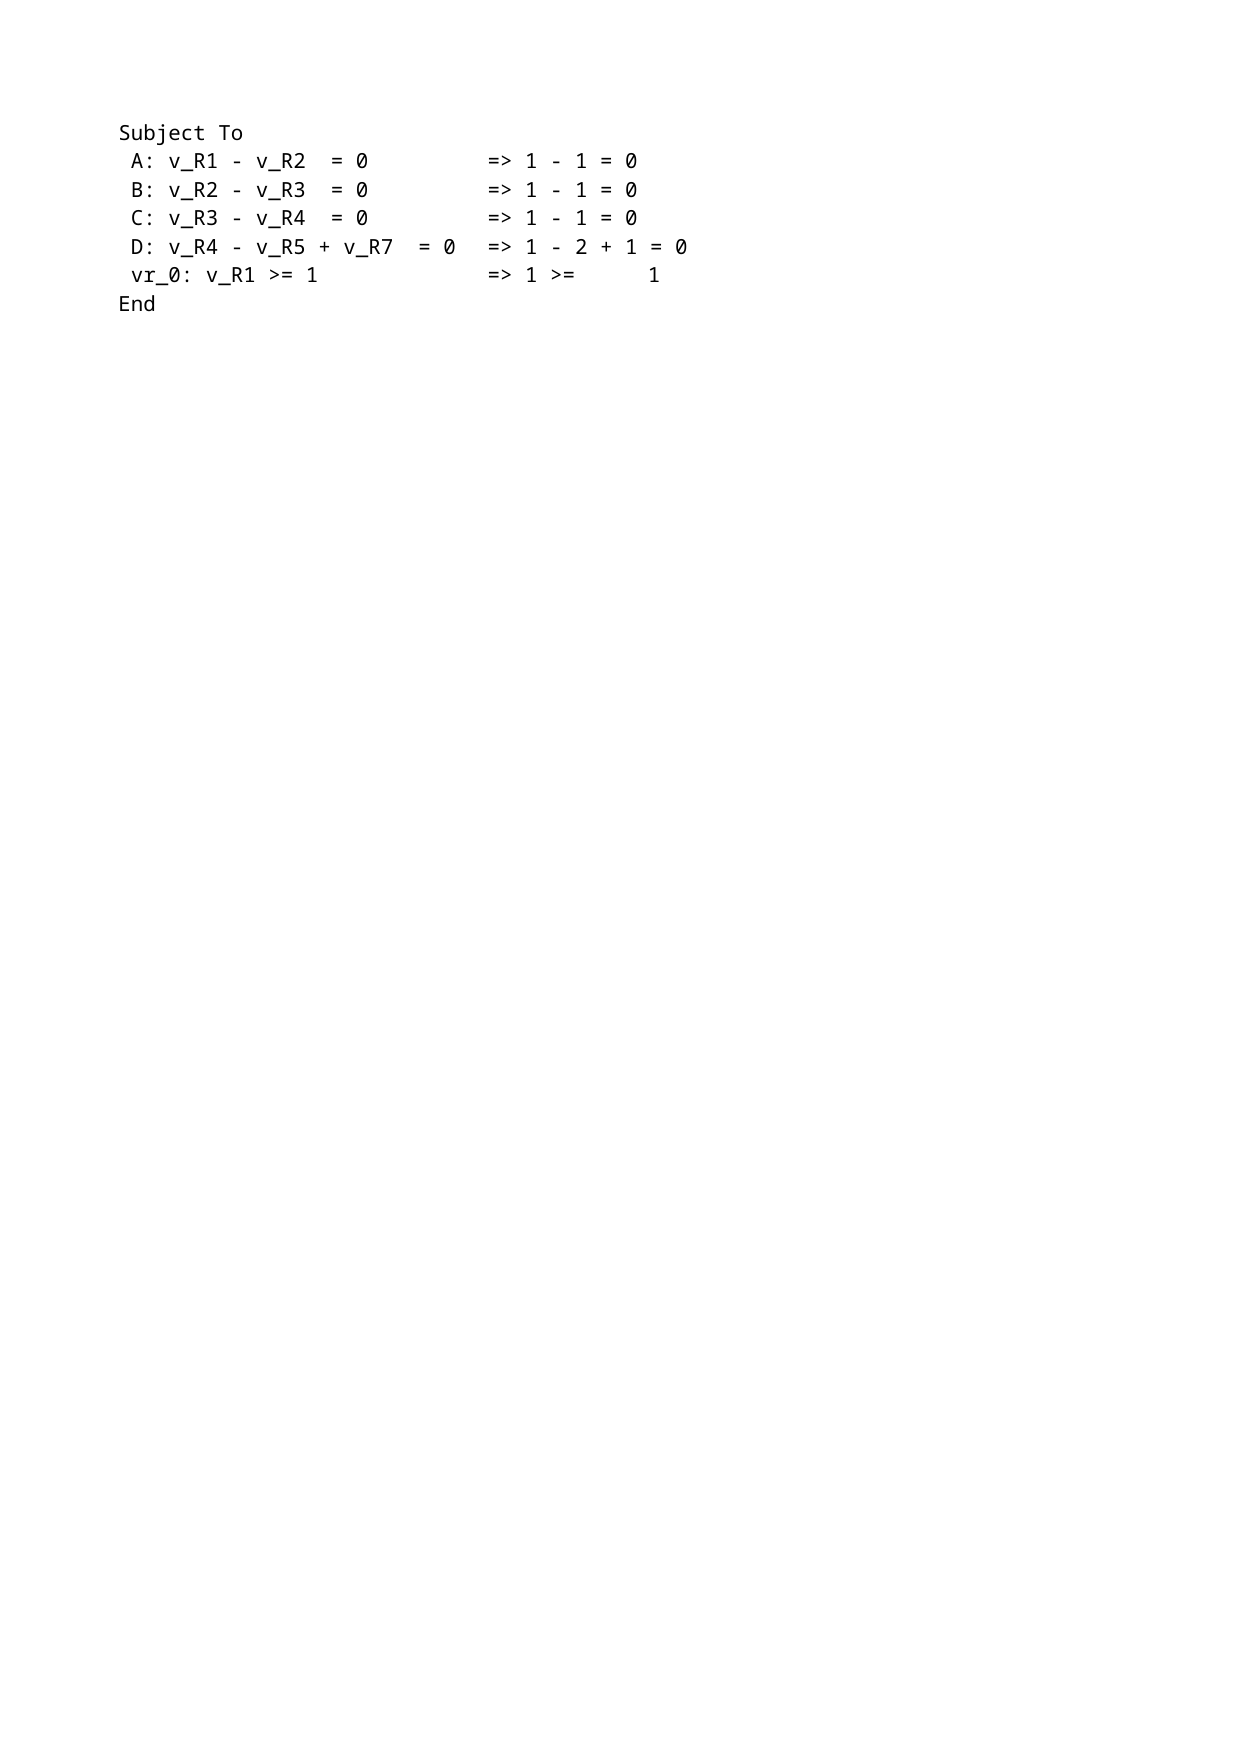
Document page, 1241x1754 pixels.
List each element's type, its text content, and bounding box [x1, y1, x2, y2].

text vr_0: v_R1 >= 1 => 1 >= 1 [118, 260, 1122, 289]
text D: v_R4 - v_R5 + v_R7 = 0 => 1 - 2 + 1 = 0 [118, 232, 1122, 260]
text End [118, 289, 1122, 317]
text B: v_R2 - v_R3 = 0 => 1 - 1 = 0 [118, 175, 1122, 203]
text A: v_R1 - v_R2 = 0 => 1 - 1 = 0 [118, 147, 1122, 175]
text C: v_R3 - v_R4 = 0 => 1 - 1 = 0 [118, 203, 1122, 232]
text Subject To [118, 118, 1122, 147]
